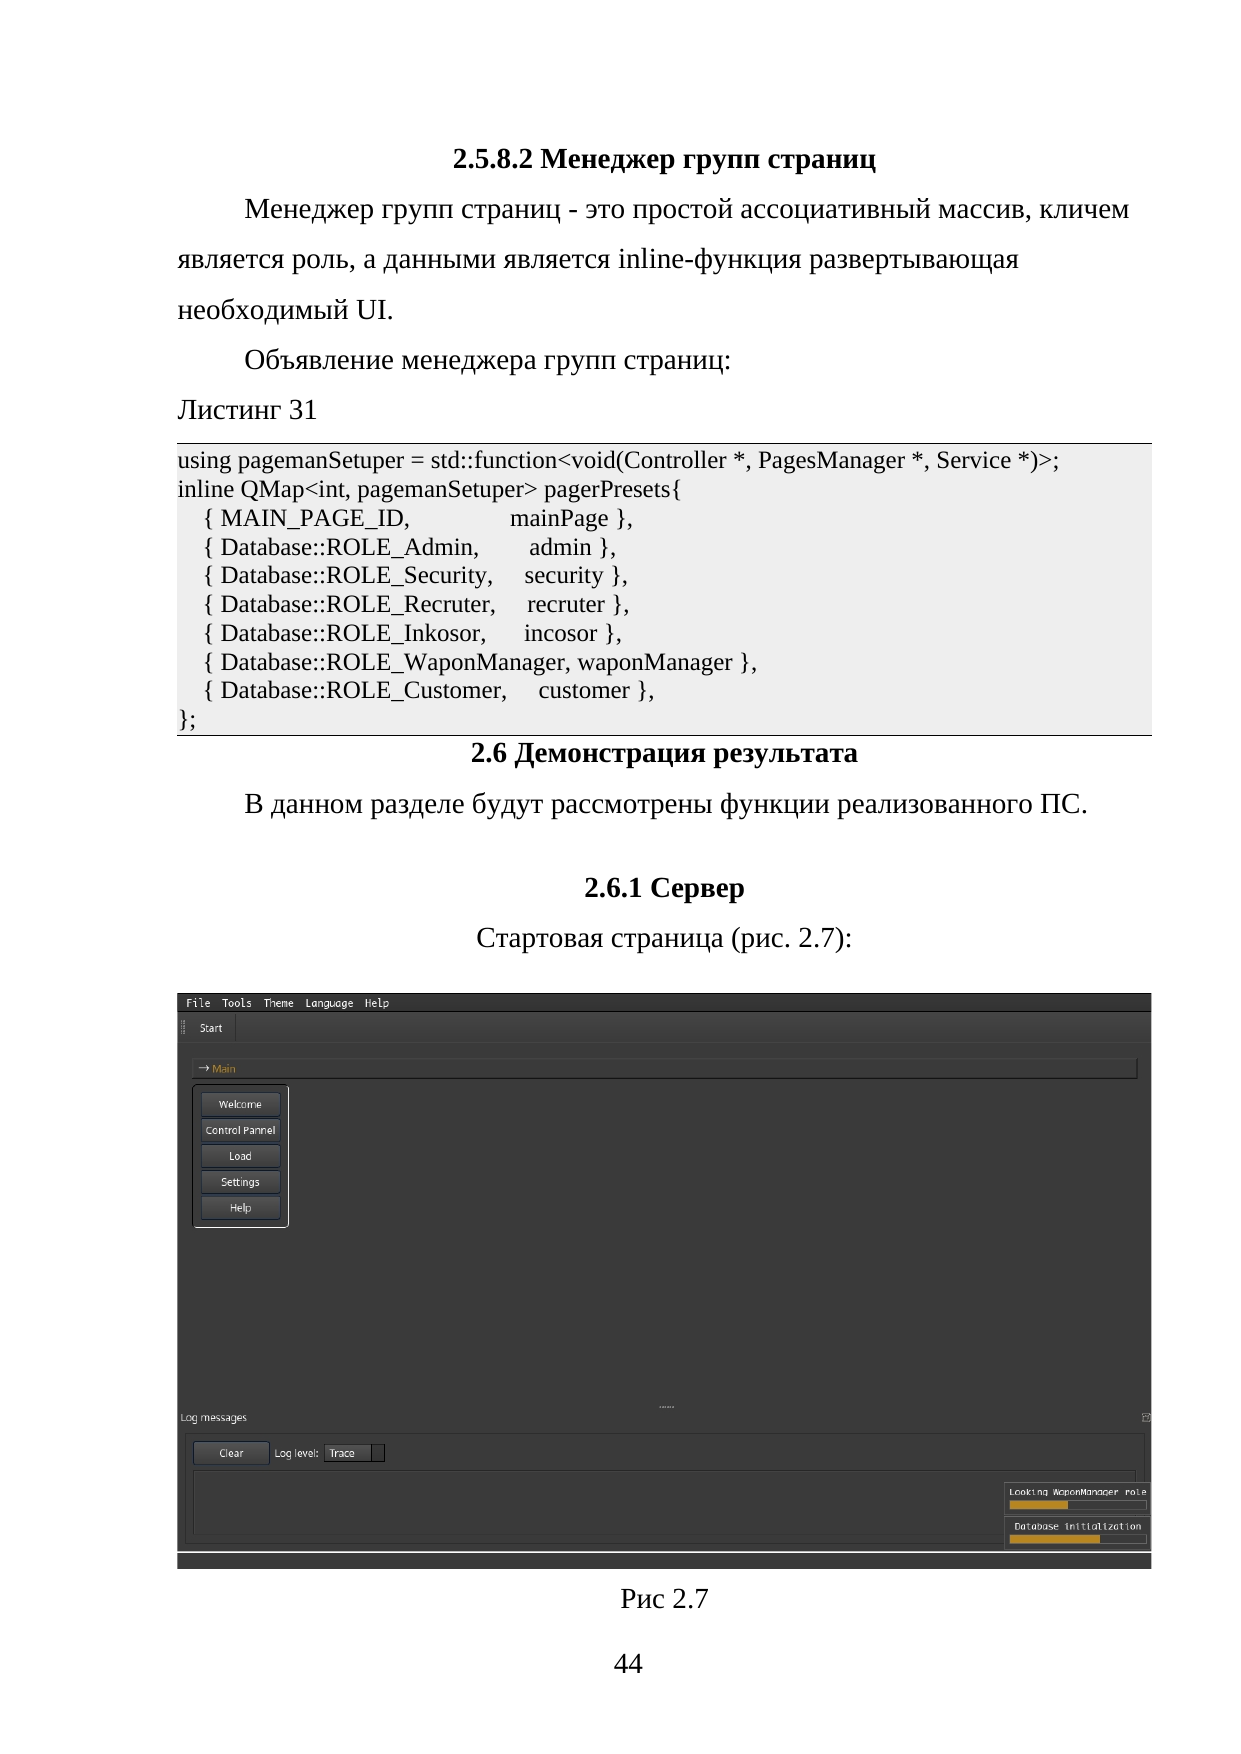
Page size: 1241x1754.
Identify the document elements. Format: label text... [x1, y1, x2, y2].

text Объявление менеджера групп страниц: [177, 342, 1152, 376]
text { Database::ROLE_Recruter, recruter }, [177, 589, 1152, 618]
text { Database::ROLE_WaponManager, waponManager }, [177, 647, 1152, 675]
text { Database::ROLE_Inkosor, incosor }, [177, 618, 1152, 647]
text Менеджер групп страниц - это простой ассоциативный массив, кличем является роль, а данными является inline-функция развертывающая необходимый UI. [177, 191, 1152, 325]
picture [177, 993, 1152, 1569]
text Листинг 31 [177, 392, 1152, 426]
text { Database::ROLE_Admin, admin }, [177, 532, 1152, 560]
text using pagemanSetuper = std::function<void(Controller *, PagesManager *, Service *)>; [177, 444, 1152, 474]
text Стартовая страница (рис. 2.7): [177, 920, 1152, 953]
text { Database::ROLE_Customer, customer }, [177, 675, 1152, 702]
text В данном разделе будут рассмотрены функции реализованного ПС. [177, 786, 1152, 819]
text [177, 981, 1152, 993]
text { Database::ROLE_Security, security }, [177, 560, 1152, 589]
subtitle 2.6.1 Сервер [177, 870, 1152, 903]
text { MAIN_PAGE_ID, mainPage }, [177, 503, 1152, 532]
text inline QMap<int, pagemanSetuper> pagerPresets{ [177, 474, 1152, 503]
subtitle 2.5.8.2 Менеджер групп страниц [177, 141, 1152, 174]
text }; [177, 702, 1152, 735]
text Рис 2.7 [177, 1569, 1152, 1615]
subtitle 2.6 Демонстрация результата [177, 736, 1152, 769]
